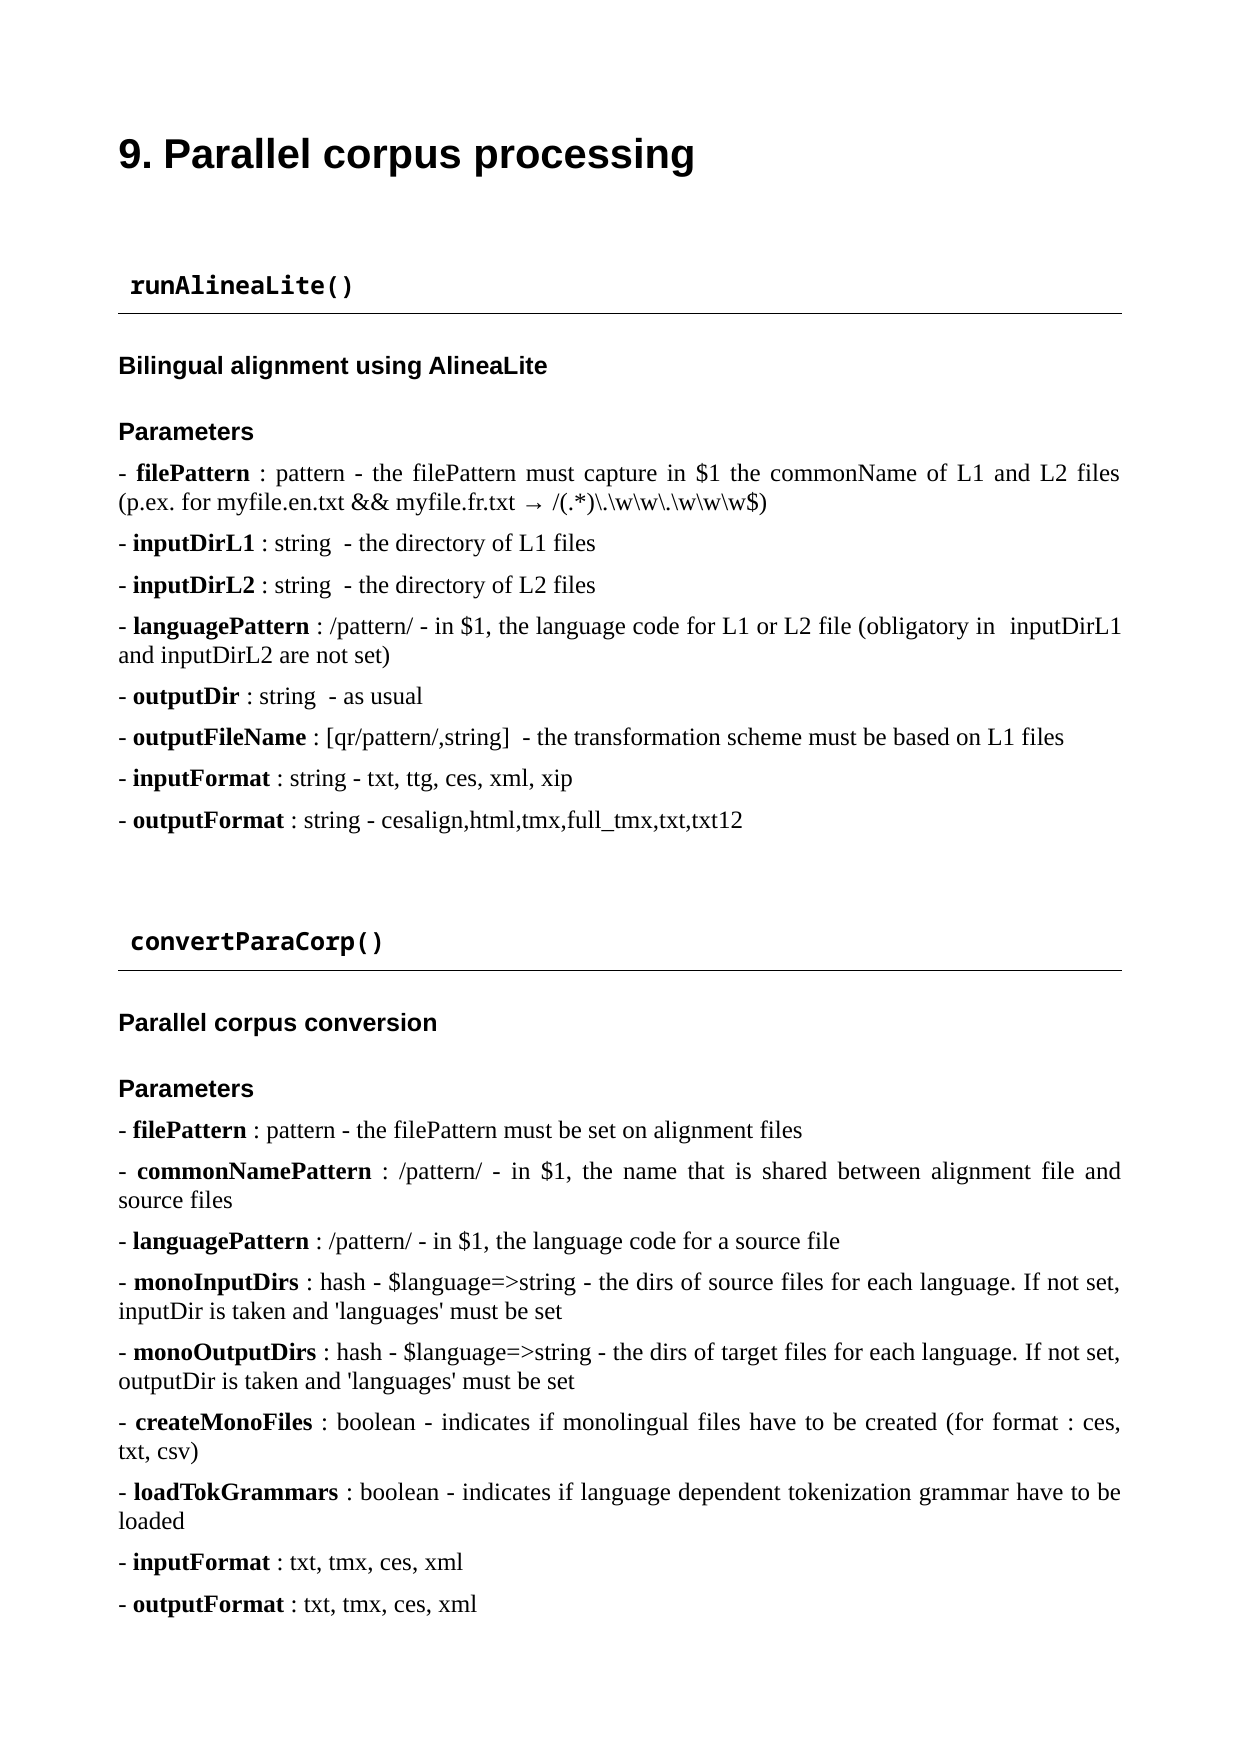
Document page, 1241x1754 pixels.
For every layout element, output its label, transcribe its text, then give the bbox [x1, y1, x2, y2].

text - commonNamePattern : /pattern/ - in $1, the name that is shared between alignment file and source files [118, 1156, 1122, 1214]
text - outputFormat : string - cesalign,html,tmx,full_tmx,txt,txt12 [118, 805, 1122, 833]
text - languagePattern : /pattern/ - in $1, the language code for a source file [118, 1226, 1122, 1255]
text - createMonoFiles : boolean - indicates if monolingual files have to be created (for format : ces, txt, csv) [118, 1407, 1122, 1465]
text - filePattern : pattern - the filePattern must capture in $1 the commonName of L1 and L2 files (p.ex. for myfile.en.txt && myfile.fr.txt → /(.*)\.\w\w\.\w\w\w$) [118, 458, 1122, 516]
text - monoOutputDirs : hash - $language=>string - the dirs of target files for each language. If not set, outputDir is taken and 'languages' must be set [118, 1337, 1122, 1395]
text - outputFileName : [qr/pattern/,string] - the transformation scheme must be based on L1 files [118, 722, 1122, 751]
text - languagePattern : /pattern/ - in $1, the language code for L1 or L2 file (obligatory in inputDirL1 and inputDirL2 are not set) [118, 611, 1122, 668]
subtitle convertParaCorp() [118, 912, 1122, 970]
text - outputFormat : txt, tmx, ces, xml [118, 1589, 1122, 1617]
text - inputFormat : txt, tmx, ces, xml [118, 1547, 1122, 1576]
text - inputFormat : string - txt, ttg, ces, xml, xip [118, 763, 1122, 792]
subtitle Parallel corpus processing [118, 130, 1122, 178]
subtitle runAlineaLite() [118, 256, 1122, 313]
text - outputDir : string - as usual [118, 681, 1122, 710]
text - loadTokGrammars : boolean - indicates if language dependent tokenization grammar have to be loaded [118, 1477, 1122, 1535]
subtitle Parameters [118, 1074, 1122, 1102]
text - monoInputDirs : hash - $language=>string - the dirs of source files for each language. If not set, inputDir is taken and 'languages' must be set [118, 1267, 1122, 1325]
text - inputDirL1 : string - the directory of L1 files [118, 528, 1122, 557]
subtitle Bilingual alignment using AlineaLite [118, 351, 1122, 380]
text - inputDirL2 : string - the directory of L2 files [118, 570, 1122, 598]
subtitle Parameters [118, 417, 1122, 446]
subtitle Parallel corpus conversion [118, 1007, 1122, 1036]
text - filePattern : pattern - the filePattern must be set on alignment files [118, 1115, 1122, 1144]
